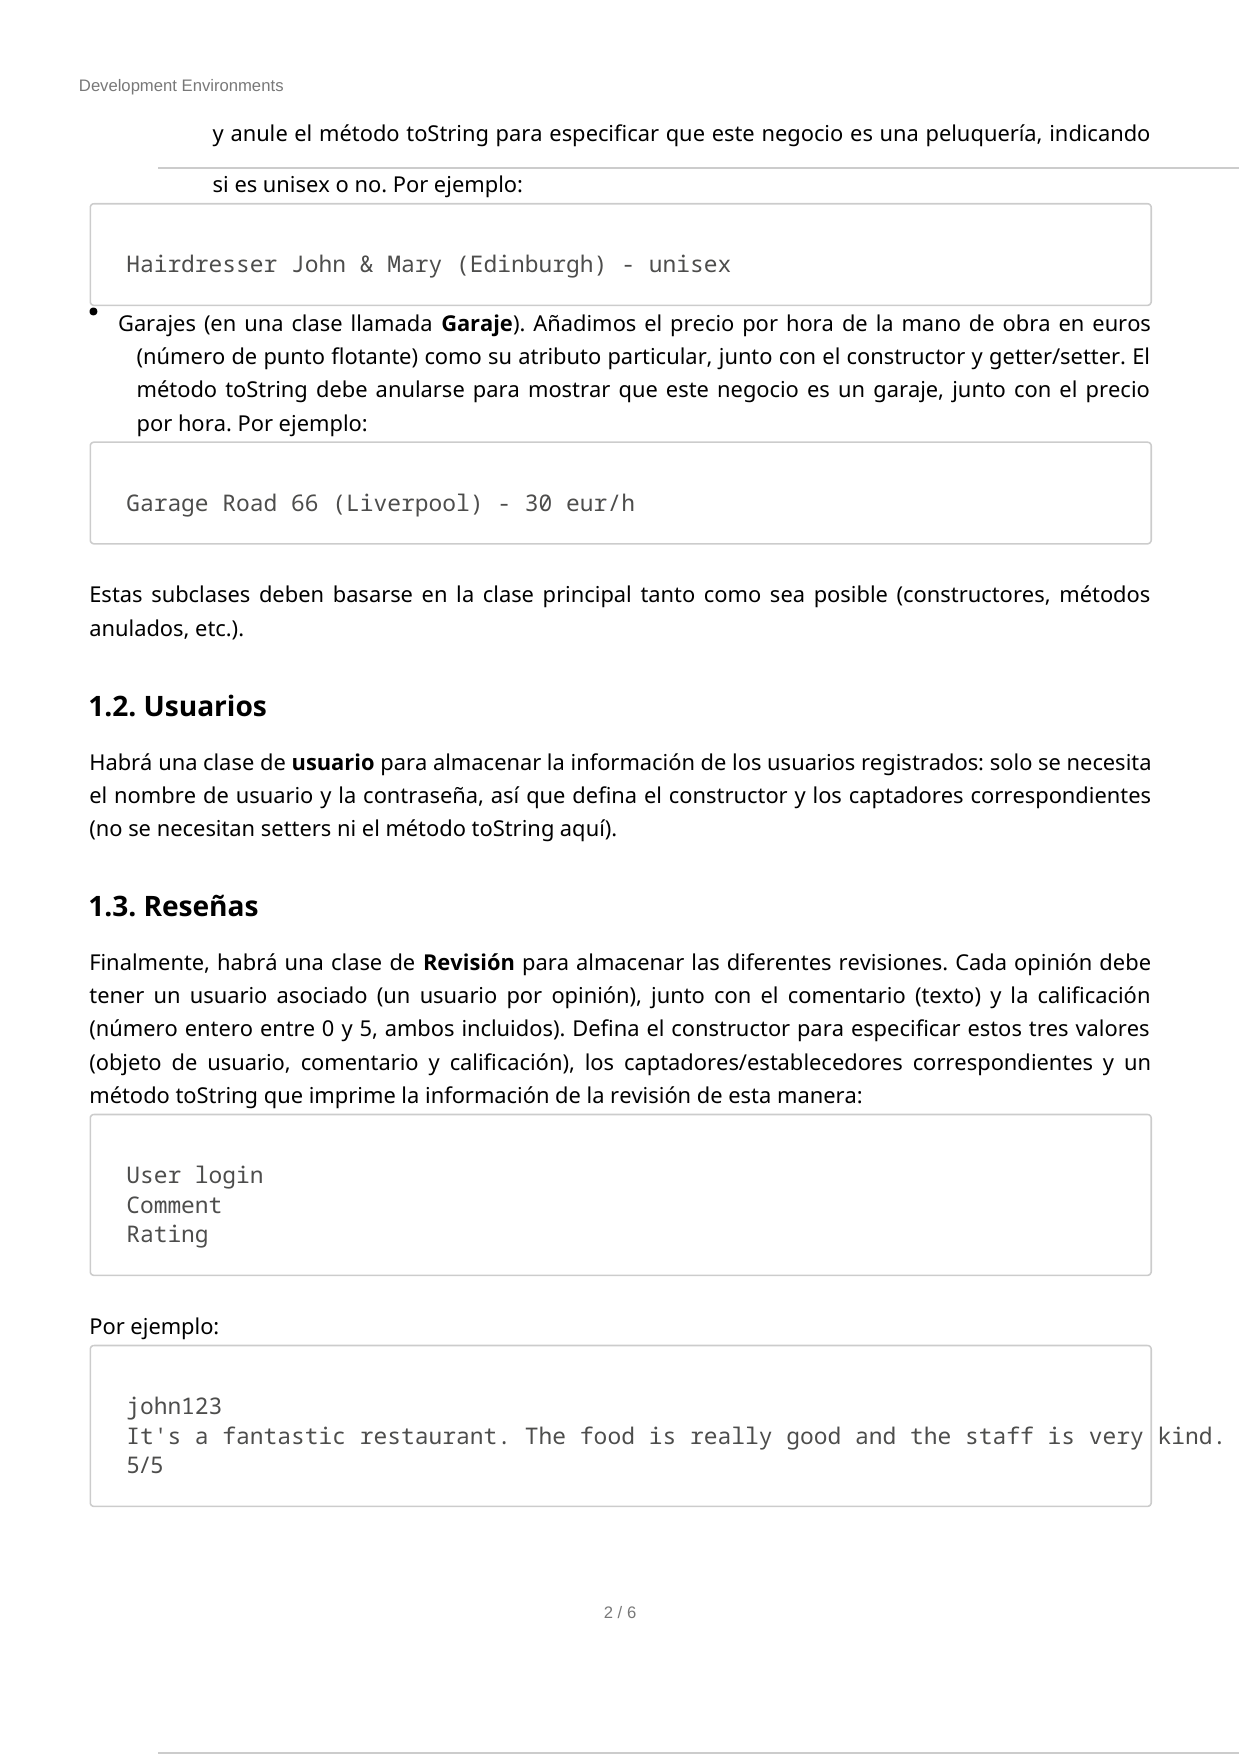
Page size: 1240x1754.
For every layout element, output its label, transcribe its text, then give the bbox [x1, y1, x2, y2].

text Habrá una clase de usuario para almacenar la información de los usuarios registrados: solo se necesita el nombre de usuario y la contraseña, así que defina el constructor y los captadores correspondientes (no se necesitan setters ni el método toString aquí). [89, 747, 1152, 843]
subtitle Usuarios [88, 687, 1152, 725]
subtitle Reseñas [88, 887, 1152, 925]
text Por ejemplo: [89, 1311, 1152, 1341]
text Finalmente, habrá una clase de Revisión para almacenar las diferentes revisiones. Cada opinión debe tener un usuario asociado (un usuario por opinión), junto con el comentario (texto) y la calificación (número entero entre 0 y 5, ambos incluidos). Defina el constructor para especificar estos tres valores (objeto de usuario, comentario y calificación), los captadores/establecedores correspondientes y un método toString que imprime la información de la revisión de esta manera: [89, 946, 1152, 1109]
text Estas subclases deben basarse en la clase principal tanto como sea posible (constructores, métodos anulados, etc.). [89, 579, 1152, 642]
text Garajes (en una clase llamada Garaje). Añadimos el precio por hora de la mano de obra en euros (número de punto flotante) como su atributo particular, junto con el constructor y getter/setter. El método toString debe anularse para mostrar que este negocio es un garaje, junto con el precio por hora. Por ejemplo: [110, 308, 1152, 437]
list y anule el método toString para especificar que este negocio es una peluquería, indicando [175, 117, 1152, 167]
list si es unisex o no. Por ejemplo: [175, 169, 1152, 199]
